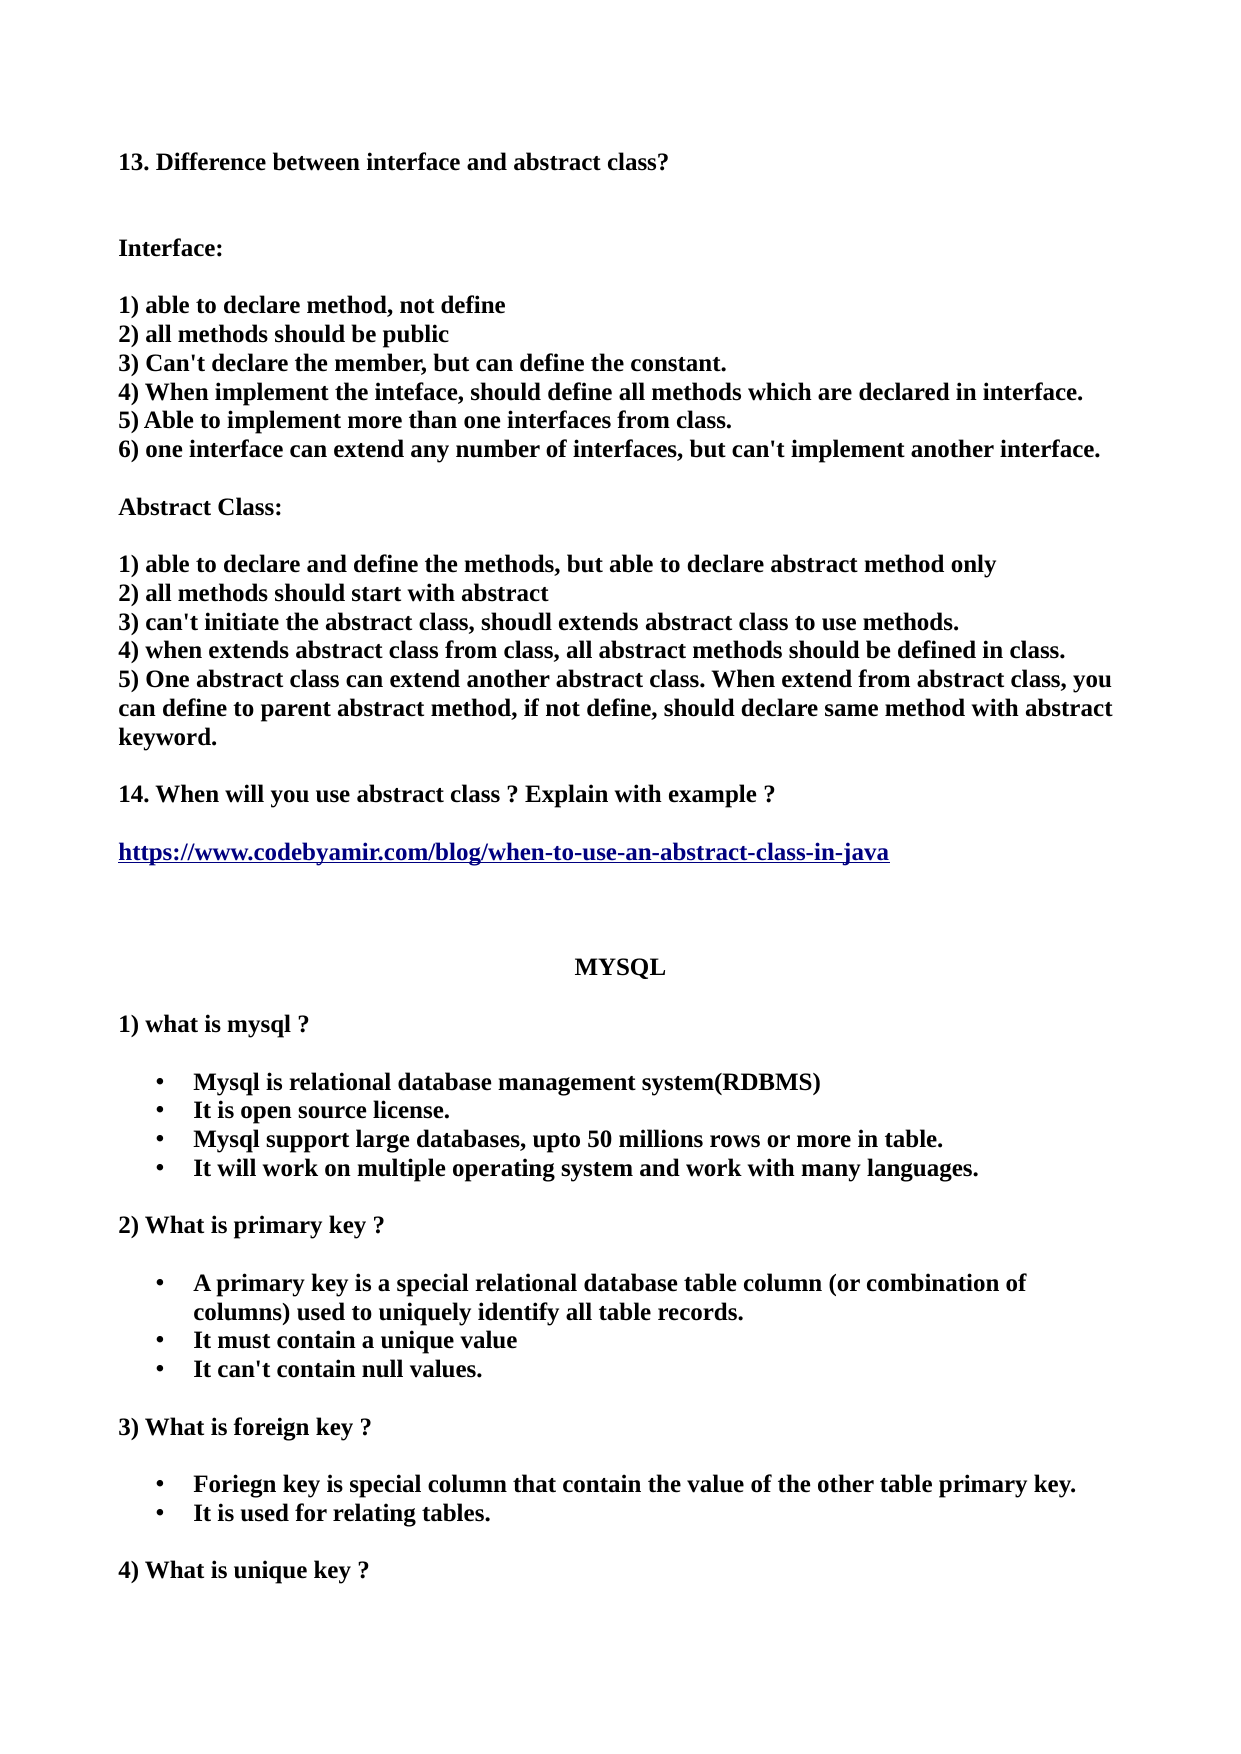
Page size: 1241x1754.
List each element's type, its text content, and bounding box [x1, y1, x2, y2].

text 4) When implement the inteface, should define all methods which are declared in interface. [118, 377, 1122, 406]
text 4) What is unique key ? [118, 1556, 1122, 1584]
list It must contain a unique value [156, 1326, 1122, 1354]
list Foriegn key is special column that contain the value of the other table primary key. [156, 1469, 1122, 1498]
text 13. Difference between interface and abstract class? [118, 147, 1122, 176]
list It can't contain null values. [156, 1354, 1122, 1383]
text 1) what is mysql ? [118, 1009, 1122, 1038]
text 1) able to declare method, not define [118, 291, 1122, 319]
text MYSQL [118, 952, 1122, 981]
list It is used for relating tables. [156, 1498, 1122, 1527]
text https://www.codebyamir.com/blog/when-to-use-an-abstract-class-in-java [118, 837, 1122, 866]
text 3) What is foreign key ? [118, 1412, 1122, 1441]
text 4) when extends abstract class from class, all abstract methods should be defined in class. [118, 636, 1122, 664]
text Abstract Class: [118, 492, 1122, 521]
list It is open source license. [156, 1096, 1122, 1124]
text 6) one interface can extend any number of interfaces, but can't implement another interface. [118, 434, 1122, 463]
text Interface: [118, 233, 1122, 262]
text 5) One abstract class can extend another abstract class. When extend from abstract class, you can define to parent abstract method, if not define, should declare same method with abstract keyword. [118, 664, 1122, 751]
list Mysql is relational database management system(RDBMS) [156, 1067, 1122, 1096]
text 3) Can't declare the member, but can define the constant. [118, 348, 1122, 377]
text 2) all methods should be public [118, 319, 1122, 348]
text 5) Able to implement more than one interfaces from class. [118, 406, 1122, 434]
text 14. When will you use abstract class ? Explain with example ? [118, 779, 1122, 808]
list A primary key is a special relational database table column (or combination of columns) used to uniquely identify all table records. [156, 1268, 1122, 1326]
text 3) can't initiate the abstract class, shoudl extends abstract class to use methods. [118, 607, 1122, 636]
text 1) able to declare and define the methods, but able to declare abstract method only [118, 549, 1122, 578]
list Mysql support large databases, upto 50 millions rows or more in table. [156, 1124, 1122, 1153]
list It will work on multiple operating system and work with many languages. [156, 1153, 1122, 1182]
text 2) all methods should start with abstract [118, 578, 1122, 607]
text 2) What is primary key ? [118, 1211, 1122, 1239]
